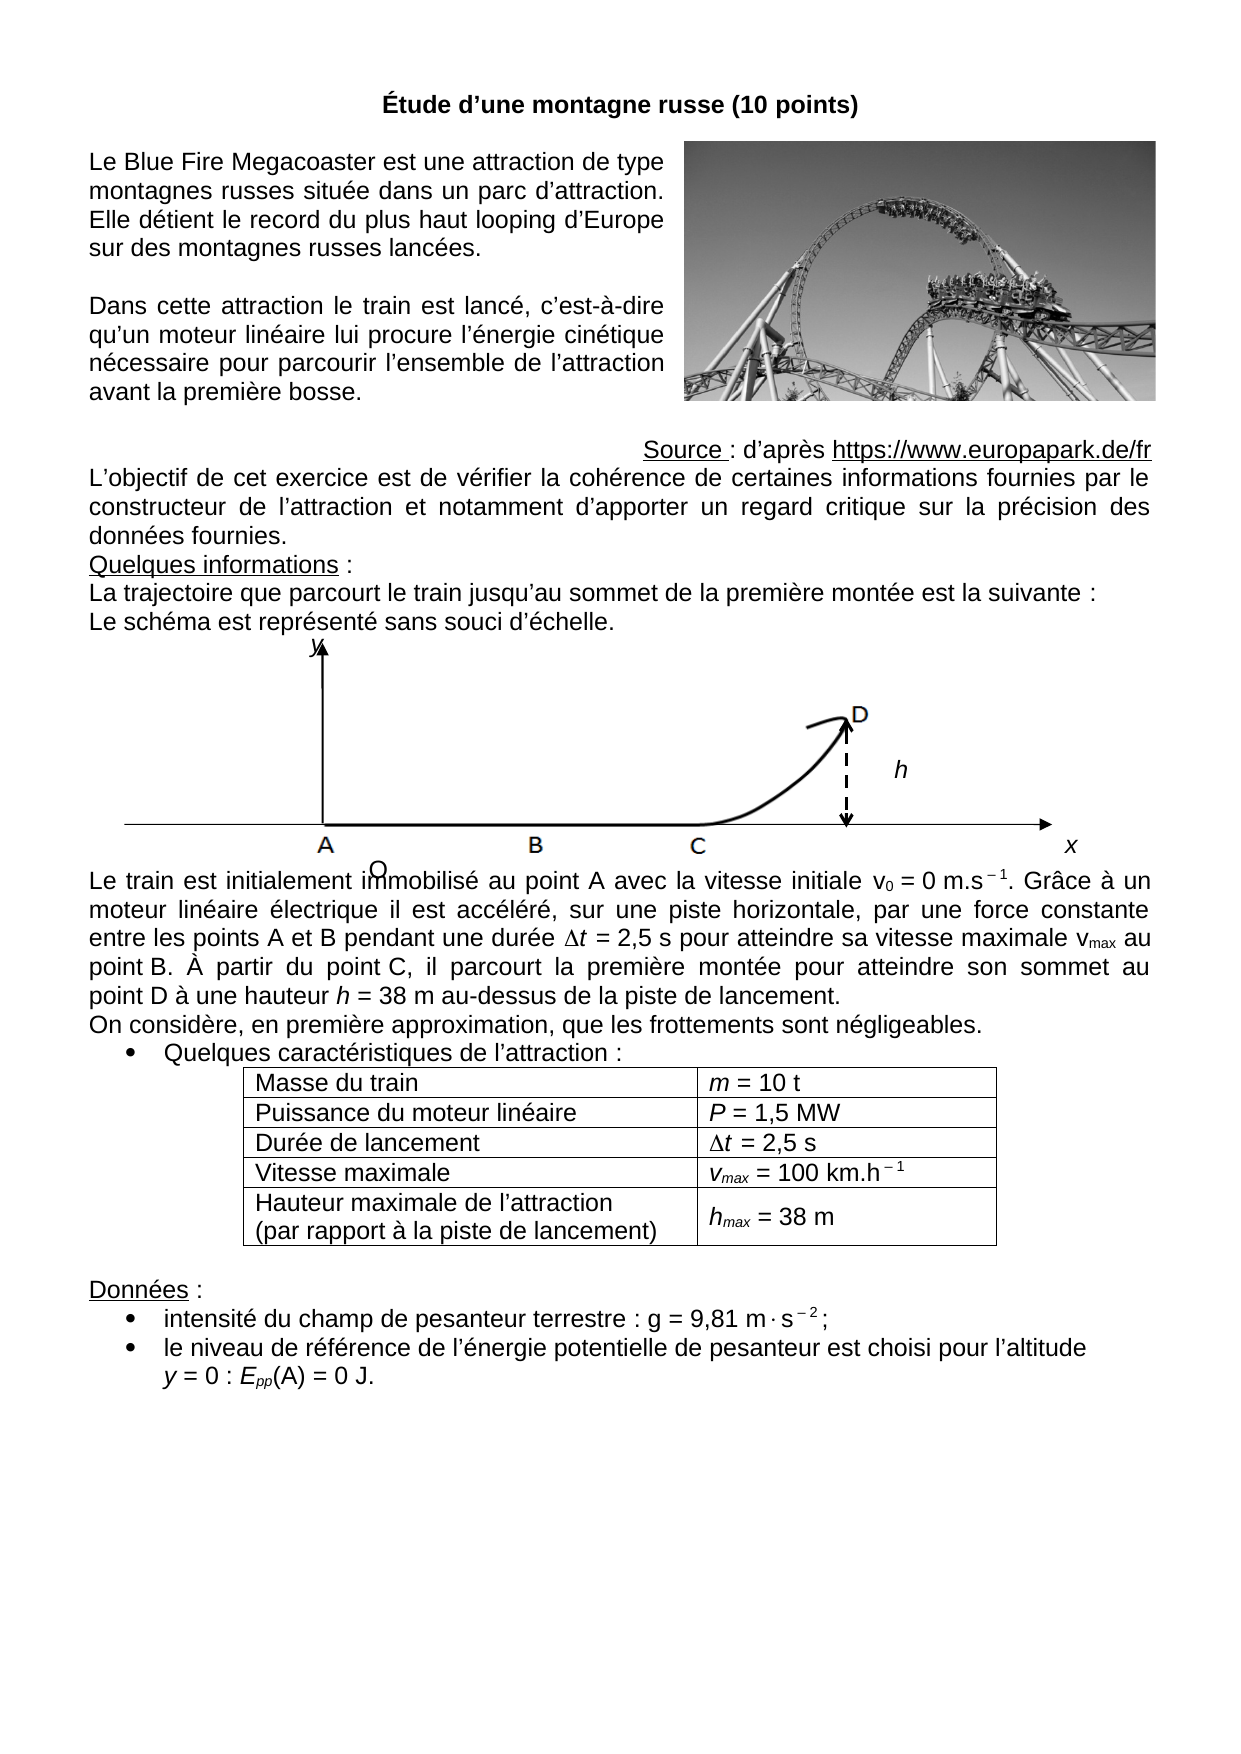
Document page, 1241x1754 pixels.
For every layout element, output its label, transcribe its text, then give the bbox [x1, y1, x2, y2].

table_cell Puissance du moteur linéaire [244, 1098, 697, 1127]
table_cell vmax = 100 km.h – 1 [698, 1158, 996, 1187]
text Dans cette attraction le train est lancé, c’est-à-dire qu’un moteur linéaire lui procure l’énergie cinétique nécessaire pour parcourir l’ensemble de l’attraction avant la première bosse. [89, 291, 1152, 406]
text La trajectoire que parcourt le train jusqu’au sommet de la première montée est la suivante : [89, 578, 1152, 607]
text On considère, en première approximation, que les frottements sont négligeables. [89, 1010, 1152, 1038]
text Source : d’après https://www.europapark.de/fr [89, 434, 1152, 463]
picture [304, 689, 321, 823]
table_cell Hauteur maximale de l’attraction (par rapport à la piste de lancement) [244, 1188, 697, 1245]
text Le schéma est représenté sans souci d’échelle. [89, 607, 1152, 636]
list le niveau de référence de l’énergie potentielle de pesanteur est choisi pour l’altitude y = 0 : Epp(A) = 0 J. [126, 1332, 1152, 1390]
list Quelques caractéristiques de l’attraction : [126, 1038, 1152, 1067]
text Étude d’une montagne russe (10 points) [89, 89, 1152, 118]
table_header Masse du train [244, 1068, 697, 1097]
table_cell t = 2,5 s [698, 1128, 996, 1157]
text Quelques informations : [89, 549, 1152, 578]
text O [368, 855, 386, 884]
picture [304, 825, 874, 860]
table_cell Vitesse maximale [244, 1158, 697, 1187]
list intensité du champ de pesanteur terrestre : g = 9,81 ms – 2 ; [126, 1304, 1152, 1332]
text x [1065, 830, 1082, 859]
text L’objectif de cet exercice est de vérifier la cohérence de certaines informations fournies par le constructeur de l’attraction et notamment d’apporter un regard critique sur la précision des données fournies. [89, 463, 1152, 549]
picture [324, 689, 874, 823]
table_cell Durée de lancement [244, 1128, 697, 1157]
table_cell P = 1,5 MW [698, 1098, 996, 1127]
table_header m = 10 t [698, 1068, 996, 1097]
table_cell hmax = 38 m [698, 1188, 996, 1245]
text Le train est initialement immobilisé au point A avec la vitesse initiale v0 = 0 m.s – 1. Grâce à un moteur linéaire électrique il est accéléré, sur une piste horizontale, par une force constante entre les points A et B pendant une durée t = 2,5 s pour atteindre sa vitesse maximale vmax au point B. À partir du point C, il parcourt la première montée pour atteindre son sommet au point D à une hauteur h = 38 m au-dessus de la piste de lancement. [89, 866, 1152, 1010]
text Données : [89, 1275, 1152, 1304]
picture [684, 141, 1156, 401]
text y [310, 629, 328, 657]
text Le Blue Fire Megacoaster est une attraction de type montagnes russes située dans un parc d’attraction. Elle détient le record du plus haut looping d’Europe sur des montagnes russes lancées. [89, 147, 684, 262]
text h [894, 755, 911, 784]
